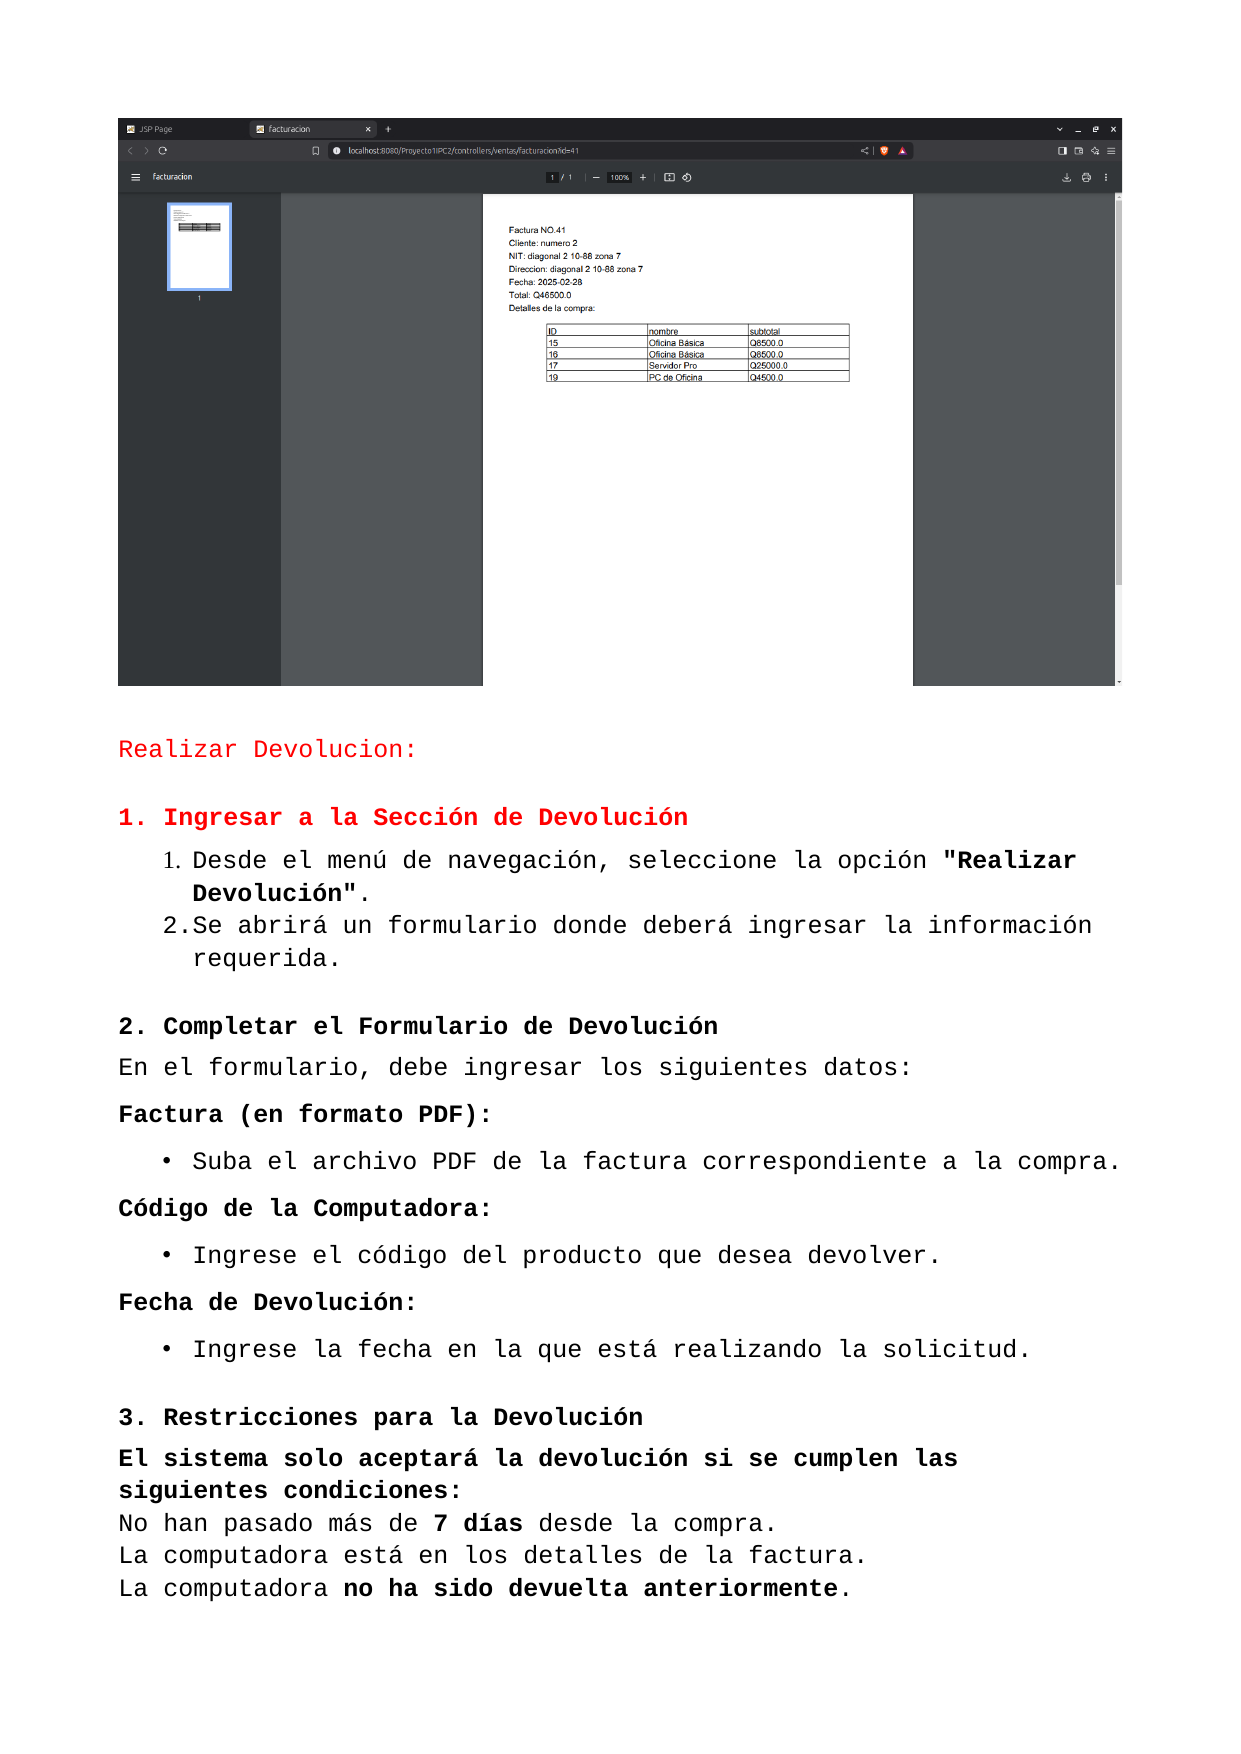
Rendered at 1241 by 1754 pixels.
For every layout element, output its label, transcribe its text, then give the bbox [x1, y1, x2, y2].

list Ingrese el código del producto que desea devolver. [162, 1243, 1122, 1271]
text Factura (en formato PDF): [118, 1101, 1122, 1130]
picture [118, 118, 1123, 686]
subtitle 2. Completar el Formulario de Devolución [118, 1013, 1122, 1042]
list Suba el archivo PDF de la factura correspondiente a la compra. [162, 1148, 1122, 1177]
subtitle 1. Ingresar a la Sección de Devolución [118, 805, 1122, 833]
text En el formulario, debe ingresar los siguientes datos: [118, 1054, 1122, 1083]
text Realizar Devolucion: [118, 737, 1122, 765]
list Ingrese la fecha en la que está realizando la solicitud. [162, 1337, 1122, 1365]
text El sistema solo aceptará la devolución si se cumplen las siguientes condiciones: No han pasado más de 7 días desde la compra. La computadora está en los detalles de la factura. La computadora no ha sido devuelta anteriormente. [118, 1446, 1122, 1604]
text Código de la Computadora: [118, 1196, 1122, 1224]
text Fecha de Devolución: [118, 1290, 1122, 1318]
list Desde el menú de navegación, seleccione la opción "Realizar Devolución". [162, 846, 1122, 909]
list Se abrirá un formulario donde deberá ingresar la información requerida. [162, 913, 1122, 974]
subtitle 3. Restricciones para la Devolución [118, 1405, 1122, 1433]
